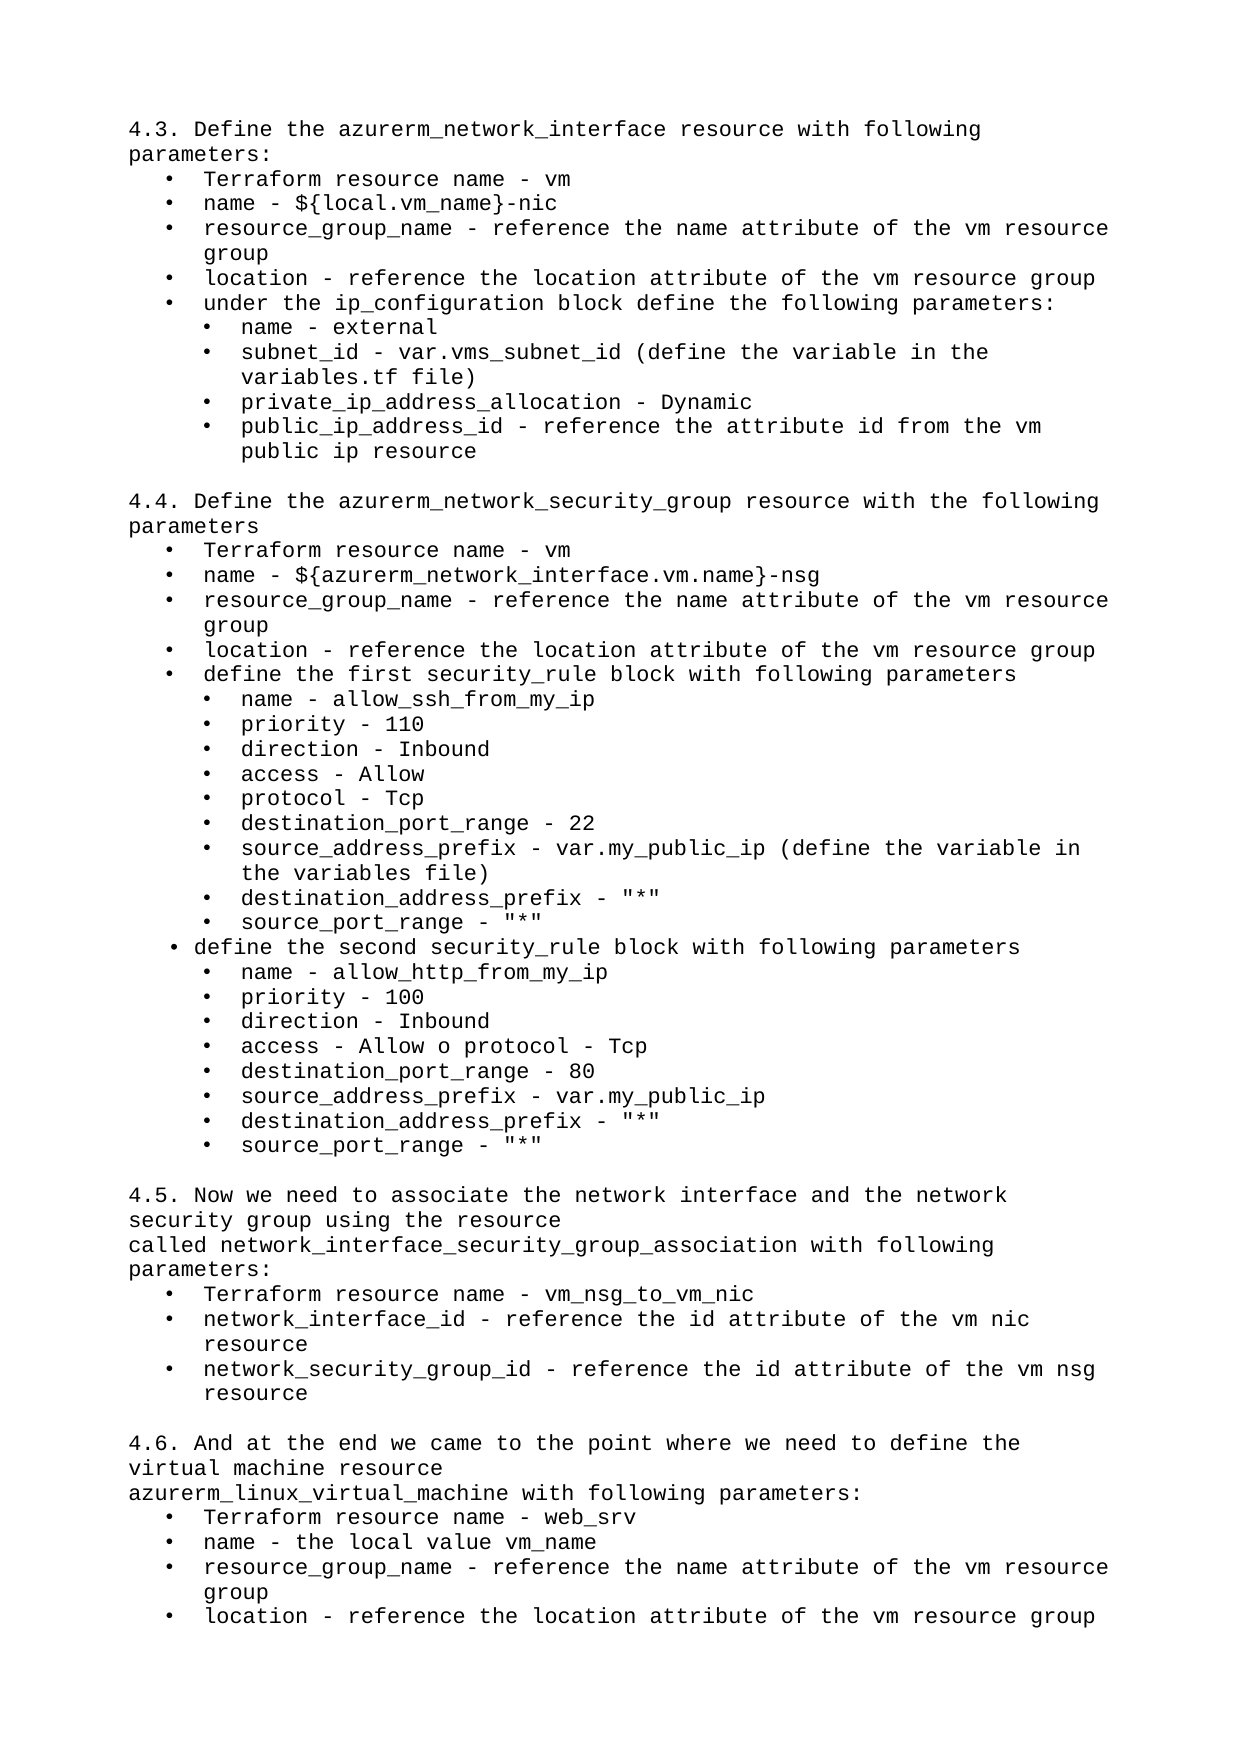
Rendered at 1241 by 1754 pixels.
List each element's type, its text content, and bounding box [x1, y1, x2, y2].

list subnet_id - var.vms_subnet_id (define the variable in the variables.tf file) [203, 341, 1124, 391]
list resource_group_name - reference the name attribute of the vm resource group [166, 589, 1124, 639]
text • define the second security_rule block with following parameters [128, 936, 1124, 961]
list access - Allow [203, 763, 1124, 787]
list access - Allow o protocol - Tcp [203, 1035, 1124, 1060]
list name - external [203, 316, 1124, 341]
list protocol - Tcp [203, 787, 1124, 812]
list source_address_prefix - var.my_public_ip [203, 1085, 1124, 1110]
text 4.6. And at the end we came to the point where we need to define the virtual machine resource [128, 1432, 1124, 1482]
list location - reference the location attribute of the vm resource group [166, 1606, 1124, 1630]
list source_port_range - "*" [203, 911, 1124, 936]
list destination_port_range - 22 [203, 812, 1124, 837]
text 4.3. Define the azurerm_network_interface resource with following parameters: [128, 118, 1124, 168]
list destination_port_range - 80 [203, 1060, 1124, 1085]
list name - the local value vm_name [166, 1531, 1124, 1556]
list direction - Inbound [203, 1011, 1124, 1035]
list Terraform resource name - vm [166, 539, 1124, 564]
list define the first security_rule block with following parameters [166, 663, 1124, 688]
list location - reference the location attribute of the vm resource group [166, 639, 1124, 663]
list destination_address_prefix - "*" [203, 887, 1124, 911]
list direction - Inbound [203, 738, 1124, 763]
list under the ip_configuration block define the following parameters: [166, 292, 1124, 316]
list Terraform resource name - vm_nsg_to_vm_nic [166, 1283, 1124, 1308]
list network_interface_id - reference the id attribute of the vm nic resource [166, 1308, 1124, 1358]
list resource_group_name - reference the name attribute of the vm resource group [166, 217, 1124, 267]
text 4.4. Define the azurerm_network_security_group resource with the following parameters [128, 490, 1124, 539]
list location - reference the location attribute of the vm resource group [166, 267, 1124, 292]
list priority - 100 [203, 986, 1124, 1011]
list Terraform resource name - web_srv [166, 1506, 1124, 1531]
text 4.5. Now we need to associate the network interface and the network security group using the resource [128, 1184, 1124, 1234]
list network_security_group_id - reference the id attribute of the vm nsg resource [166, 1358, 1124, 1407]
list priority - 110 [203, 713, 1124, 738]
list name - ${local.vm_name}-nic [166, 192, 1124, 217]
list source_address_prefix - var.my_public_ip (define the variable in the variables file) [203, 837, 1124, 887]
list public_ip_address_id - reference the attribute id from the vm public ip resource [203, 416, 1124, 465]
list private_ip_address_allocation - Dynamic [203, 391, 1124, 416]
list name - allow_ssh_from_my_ip [203, 688, 1124, 713]
list destination_address_prefix - "*" [203, 1110, 1124, 1134]
list name - allow_http_from_my_ip [203, 961, 1124, 986]
list resource_group_name - reference the name attribute of the vm resource group [166, 1556, 1124, 1606]
text called network_interface_security_group_association with following parameters: [128, 1234, 1124, 1283]
list source_port_range - "*" [203, 1134, 1124, 1159]
list name - ${azurerm_network_interface.vm.name}-nsg [166, 564, 1124, 589]
text azurerm_linux_virtual_machine with following parameters: [128, 1482, 1124, 1506]
list Terraform resource name - vm [166, 168, 1124, 192]
